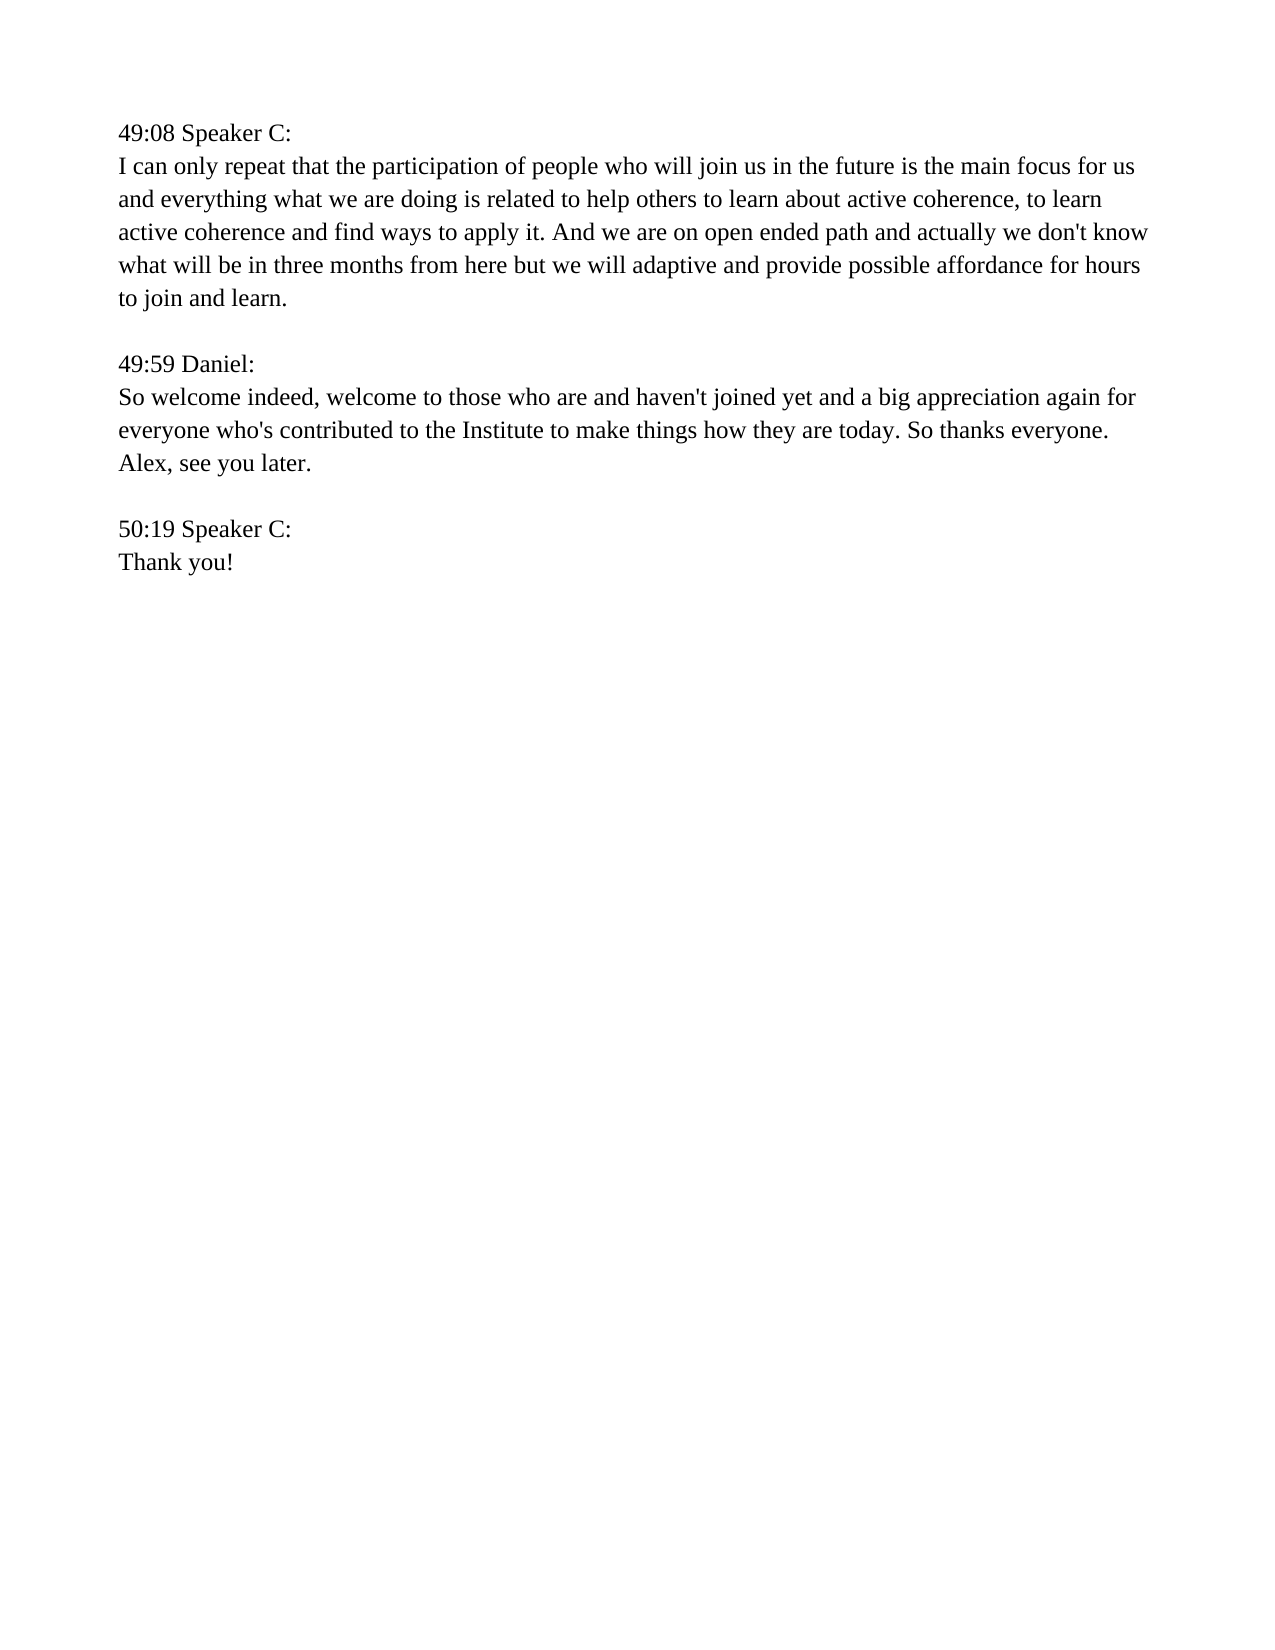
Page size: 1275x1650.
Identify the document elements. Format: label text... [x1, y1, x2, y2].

text Thank you! [118, 547, 1157, 576]
text 49:59 Daniel: [118, 349, 1157, 378]
text I can only repeat that the participation of people who will join us in the future is the main focus for us and everything what we are doing is related to help others to learn about active coherence, to learn active coherence and find ways to apply it. And we are on open ended path and actually we don't know what will be in three months from here but we will adaptive and provide possible affordance for hours to join and learn. [118, 151, 1157, 312]
text 49:08 Speaker C: [118, 118, 1157, 147]
text 50:19 Speaker C: [118, 514, 1157, 543]
text So welcome indeed, welcome to those who are and haven't joined yet and a big appreciation again for everyone who's contributed to the Institute to make things how they are today. So thanks everyone. Alex, see you later. [118, 382, 1157, 477]
